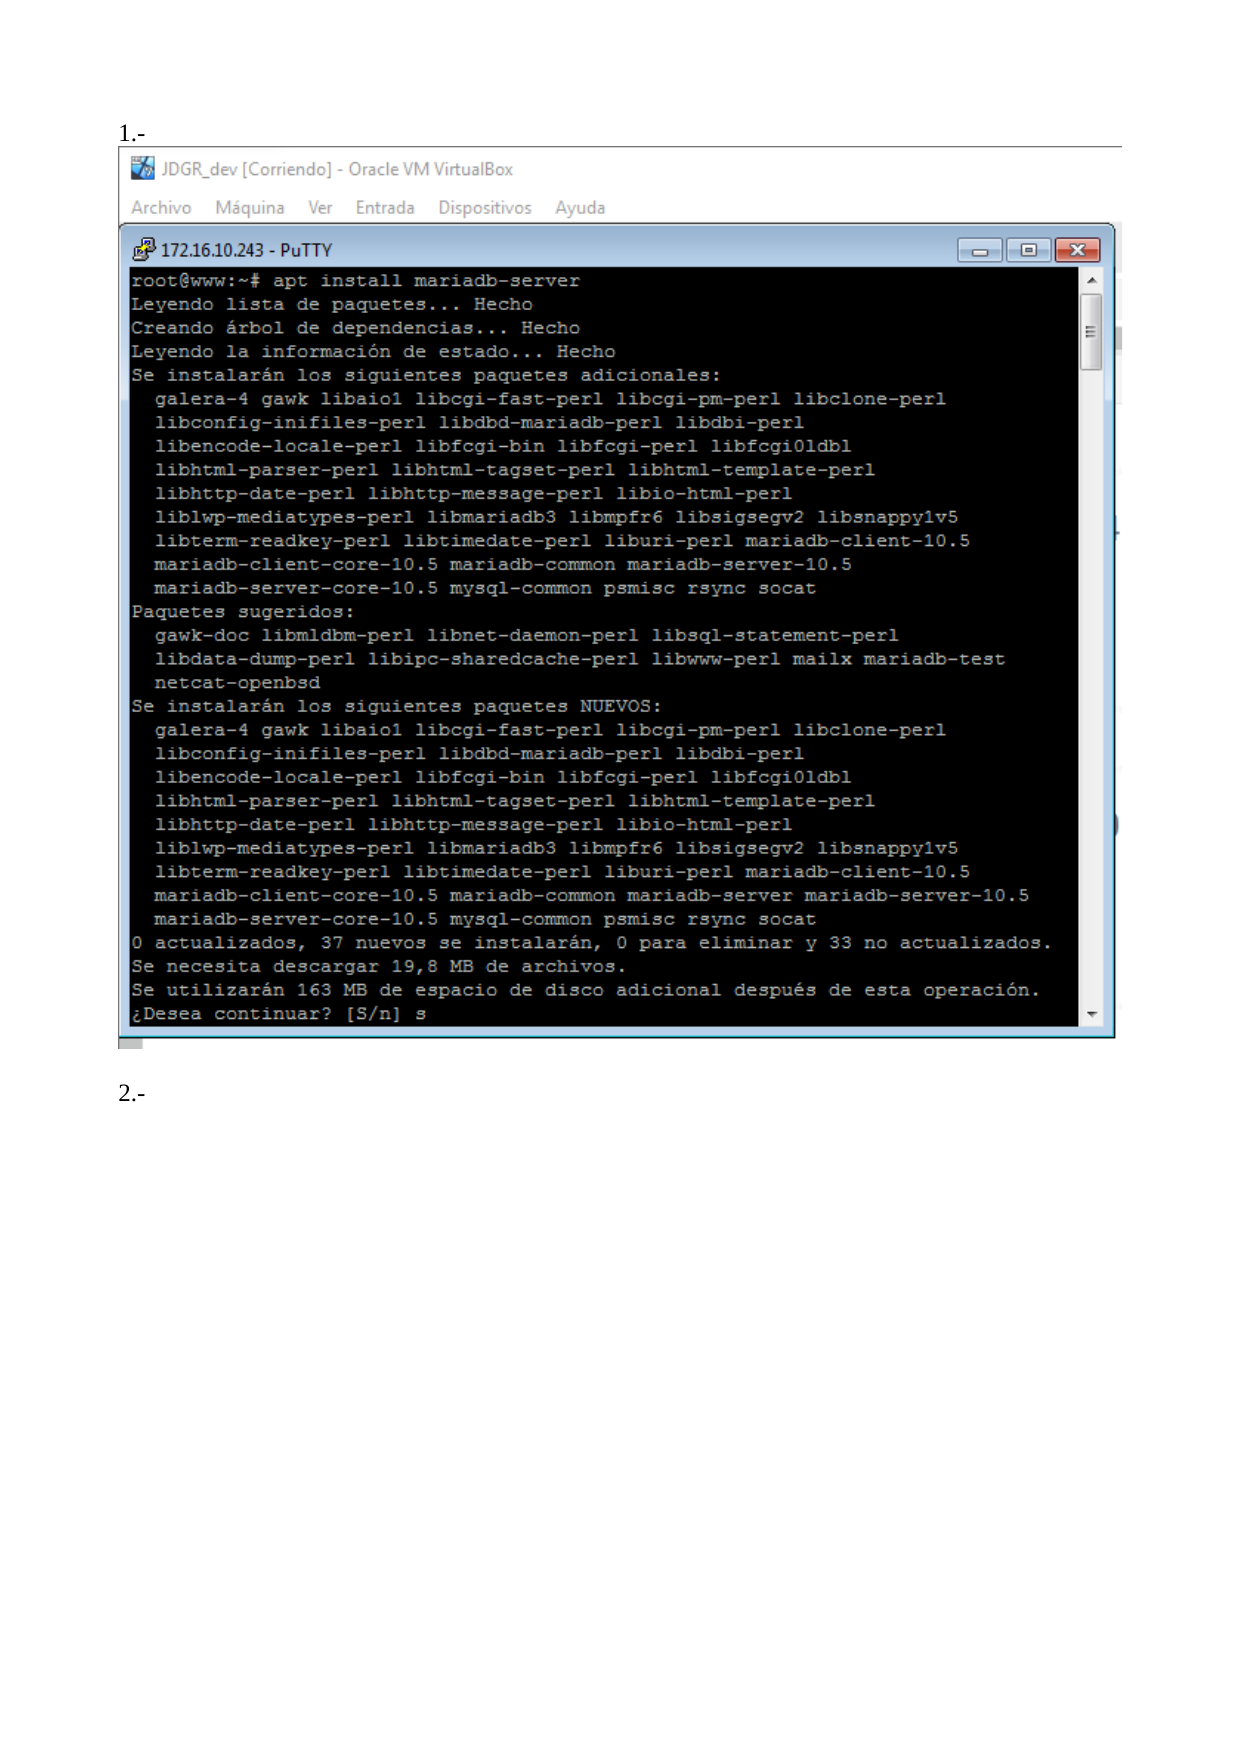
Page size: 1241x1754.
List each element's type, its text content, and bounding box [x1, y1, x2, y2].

text 1.- [118, 118, 1122, 146]
text 2.- [118, 1078, 1122, 1106]
picture [118, 146, 1123, 1049]
